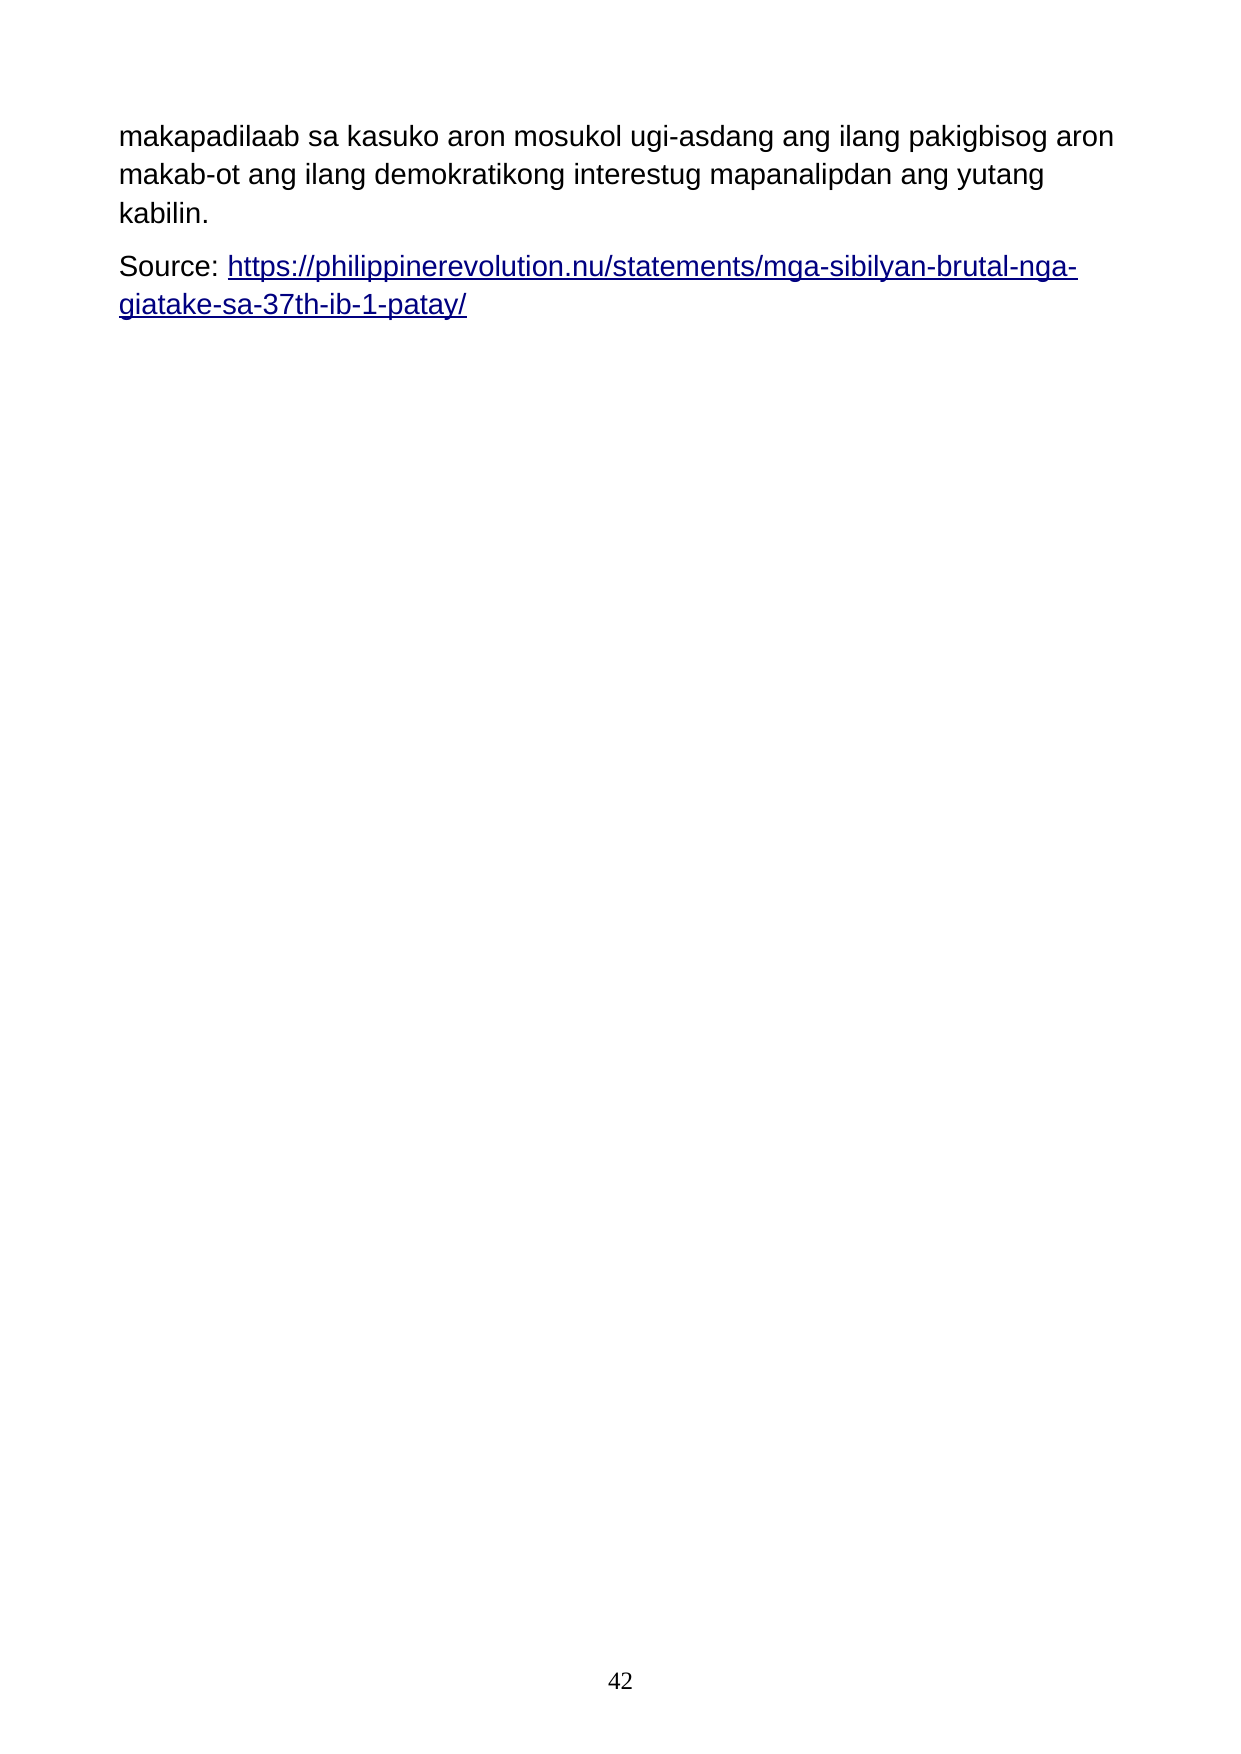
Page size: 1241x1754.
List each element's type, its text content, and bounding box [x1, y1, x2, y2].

text makapadilaab sa kasuko aron mosukol ugi-asdang ang ilang pakigbisog aron makab-ot ang ilang demokratikong interestug mapanalipdan ang yutang kabilin. [118, 118, 1122, 229]
text Source: https://philippinerevolution.nu/statements/mga-sibilyan-brutal-nga-giatake-sa-37th-ib-1-patay/ [118, 249, 1122, 321]
